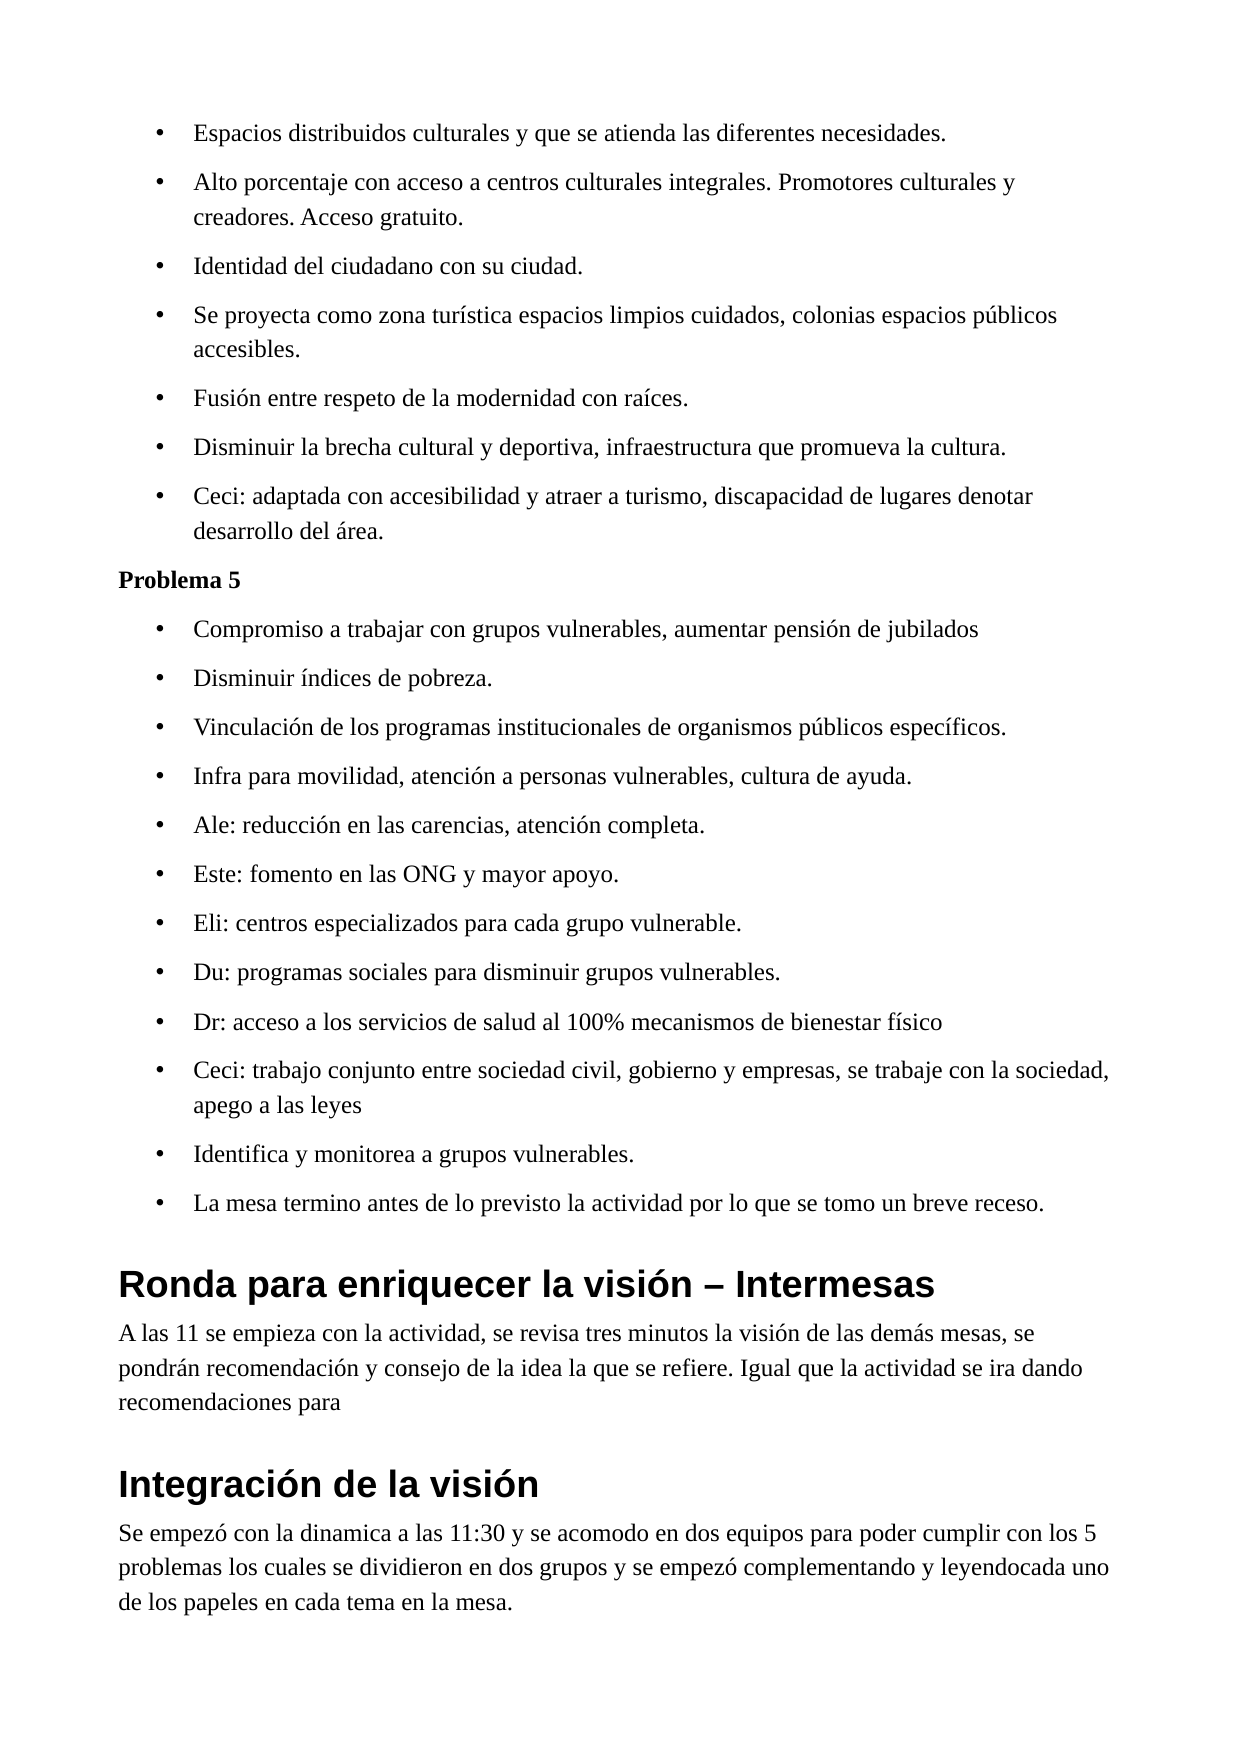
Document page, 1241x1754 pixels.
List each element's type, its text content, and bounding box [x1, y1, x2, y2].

list Se proyecta como zona turística espacios limpios cuidados, colonias espacios públicos accesibles. [156, 300, 1122, 363]
list Vinculación de los programas institucionales de organismos públicos específicos. [156, 712, 1122, 741]
list Infra para movilidad, atención a personas vulnerables, cultura de ayuda. [156, 761, 1122, 790]
list Disminuir índices de pobreza. [156, 663, 1122, 692]
list Identidad del ciudadano con su ciudad. [156, 251, 1122, 279]
list Disminuir la brecha cultural y deportiva, infraestructura que promueva la cultura. [156, 432, 1122, 461]
list Alto porcentaje con acceso a centros culturales integrales. Promotores culturales y creadores. Acceso gratuito. [156, 167, 1122, 230]
list Espacios distribuidos culturales y que se atienda las diferentes necesidades. [156, 118, 1122, 147]
list Ceci: trabajo conjunto entre sociedad civil, gobierno y empresas, se trabaje con la sociedad, apego a las leyes [156, 1056, 1122, 1119]
subtitle Ronda para enriquecer la visión – Intermesas [118, 1262, 1122, 1306]
list La mesa termino antes de lo previsto la actividad por lo que se tomo un breve receso. [156, 1188, 1122, 1217]
list Identifica y monitorea a grupos vulnerables. [156, 1139, 1122, 1168]
list Eli: centros especializados para cada grupo vulnerable. [156, 908, 1122, 937]
text Se empezó con la dinamica a las 11:30 y se acomodo en dos equipos para poder cumplir con los 5 problemas los cuales se dividieron en dos grupos y se empezó complementando y leyendocada uno de los papeles en cada tema en la mesa. [118, 1518, 1122, 1615]
text Problema 5 [118, 565, 1122, 594]
list Dr: acceso a los servicios de salud al 100% mecanismos de bienestar físico [156, 1007, 1122, 1035]
list Du: programas sociales para disminuir grupos vulnerables. [156, 957, 1122, 986]
list Fusión entre respeto de la modernidad con raíces. [156, 383, 1122, 412]
list Ceci: adaptada con accesibilidad y atraer a turismo, discapacidad de lugares denotar desarrollo del área. [156, 481, 1122, 545]
text A las 11 se empieza con la actividad, se revisa tres minutos la visión de las demás mesas, se pondrán recomendación y consejo de la idea la que se refiere. Igual que la actividad se ira dando recomendaciones para [118, 1318, 1122, 1416]
subtitle Integración de la visión [118, 1461, 1122, 1505]
list Compromiso a trabajar con grupos vulnerables, aumentar pensión de jubilados [156, 614, 1122, 643]
list Este: fomento en las ONG y mayor apoyo. [156, 859, 1122, 888]
list Ale: reducción en las carencias, atención completa. [156, 810, 1122, 839]
